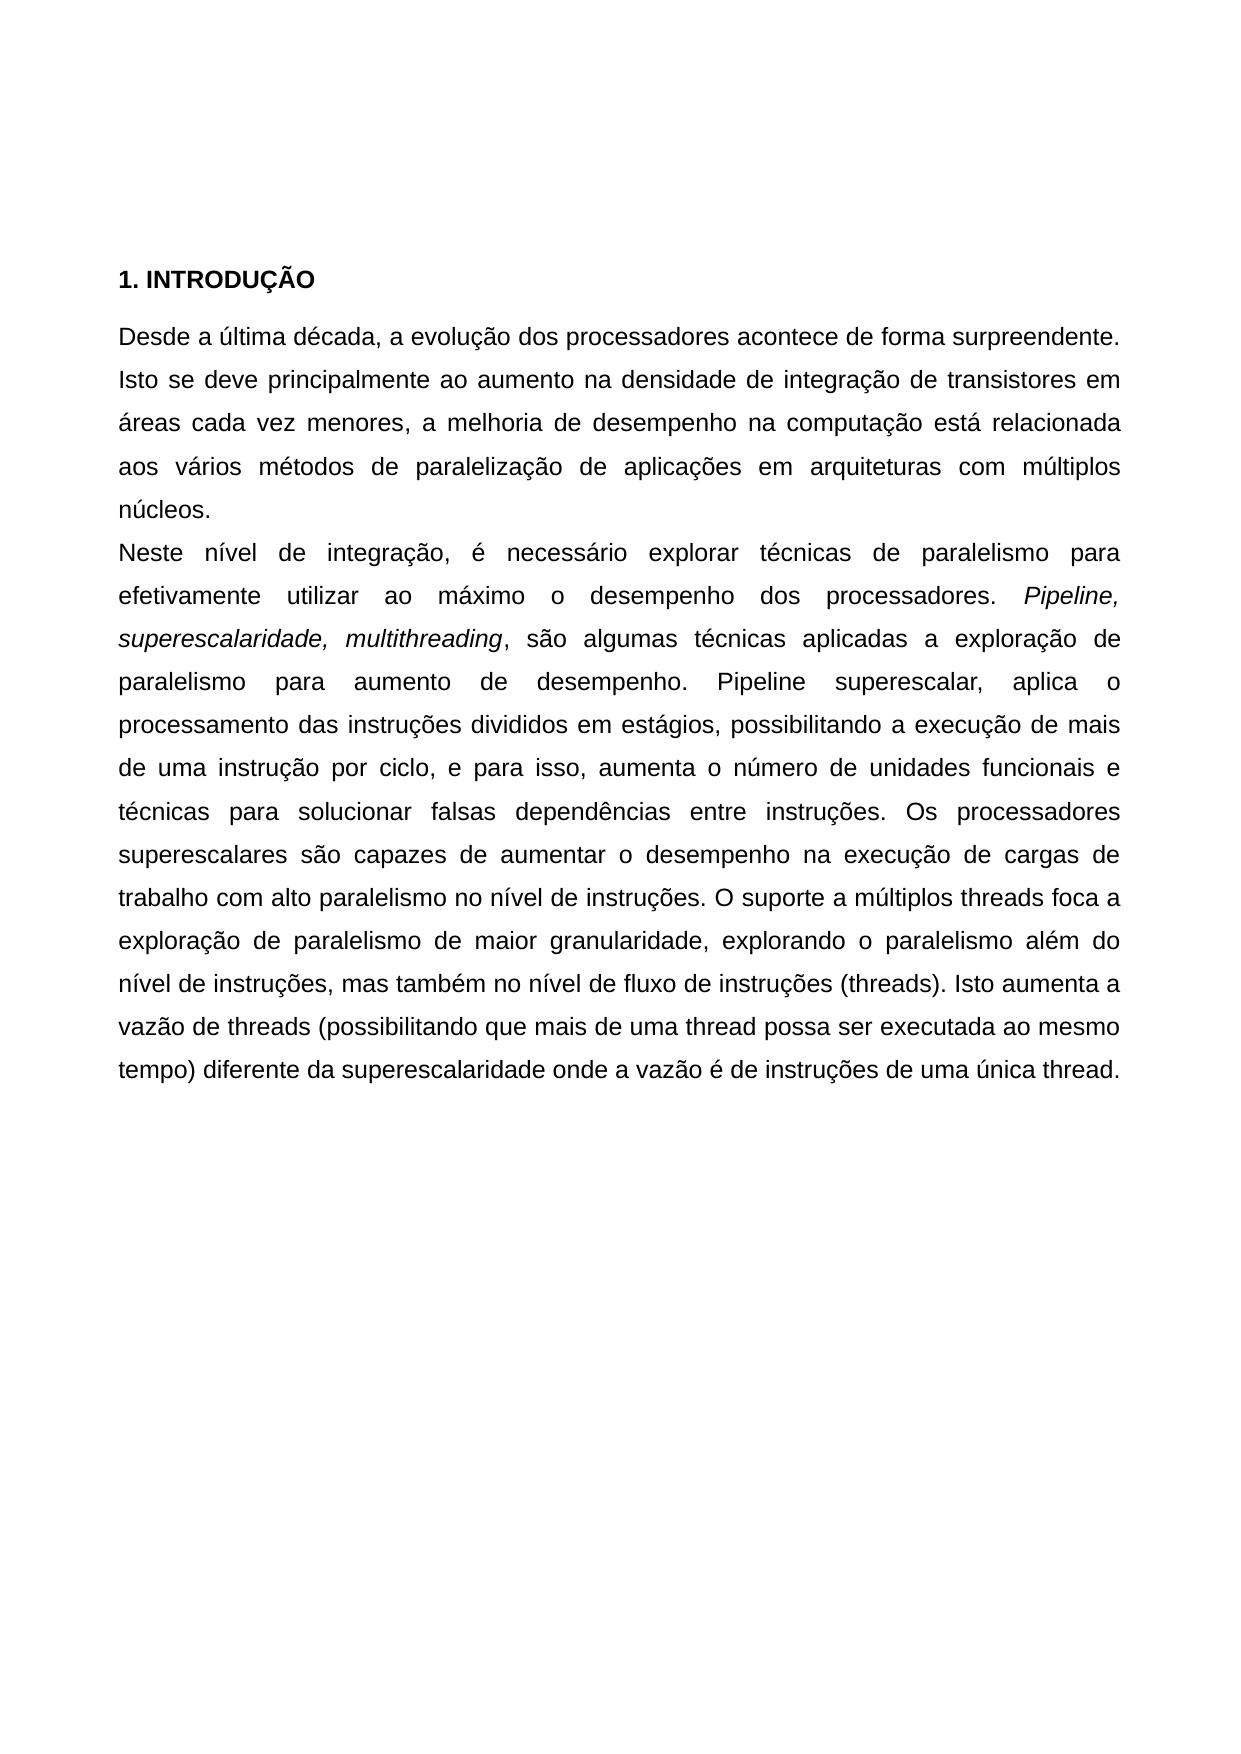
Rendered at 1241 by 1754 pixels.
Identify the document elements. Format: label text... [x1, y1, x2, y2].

text Desde a última década, a evolução dos processadores acontece de forma surpreendente. Isto se deve principalmente ao aumento na densidade de integração de transistores em áreas cada vez menores, a melhoria de desempenho na computação está relacionada aos vários métodos de paralelização de aplicações em arquiteturas com múltiplos núcleos. [118, 322, 1122, 523]
text 1. INTRODUÇÃO [118, 264, 1122, 293]
text Neste nível de integração, é necessário explorar técnicas de paralelismo para efetivamente utilizar ao máximo o desempenho dos processadores. Pipeline, superescalaridade, multithreading, são algumas técnicas aplicadas a exploração de paralelismo para aumento de desempenho. Pipeline superescalar, aplica o processamento das instruções divididos em estágios, possibilitando a execução de mais de uma instrução por ciclo, e para isso, aumenta o número de unidades funcionais e técnicas para solucionar falsas dependências entre instruções. Os processadores superescalares são capazes de aumentar o desempenho na execução de cargas de trabalho com alto paralelismo no nível de instruções. O suporte a múltiplos threads foca a exploração de paralelismo de maior granularidade, explorando o paralelismo além do nível de instruções, mas também no nível de fluxo de instruções (threads). Isto aumenta a vazão de threads (possibilitando que mais de uma thread possa ser executada ao mesmo tempo) diferente da superescalaridade onde a vazão é de instruções de uma única thread. [118, 538, 1122, 1084]
